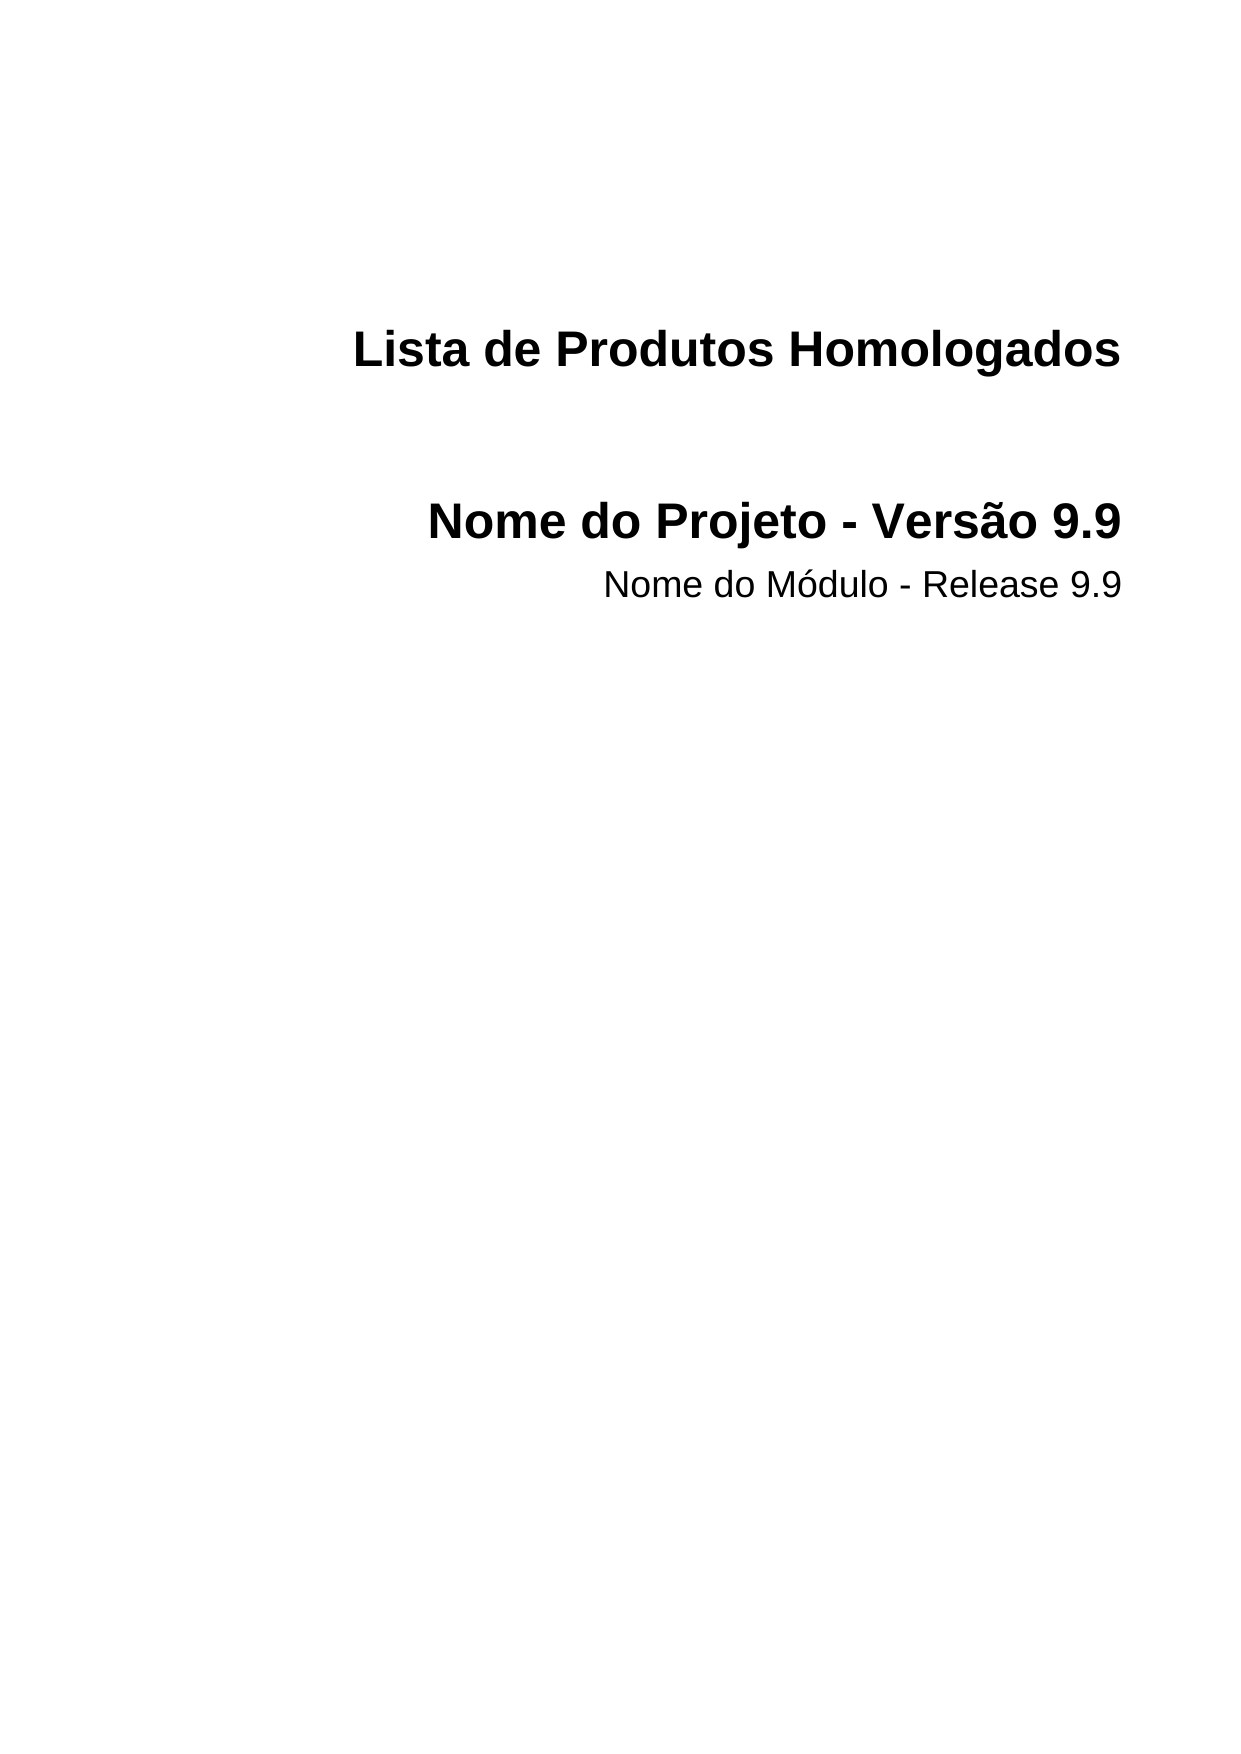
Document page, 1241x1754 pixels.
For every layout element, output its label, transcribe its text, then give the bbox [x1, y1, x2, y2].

title Nome do Módulo - Release 9.9 [118, 562, 1122, 605]
title Lista de Produtos Homologados [118, 319, 1122, 377]
title Nome do Projeto - Versão 9.9 [118, 492, 1122, 549]
